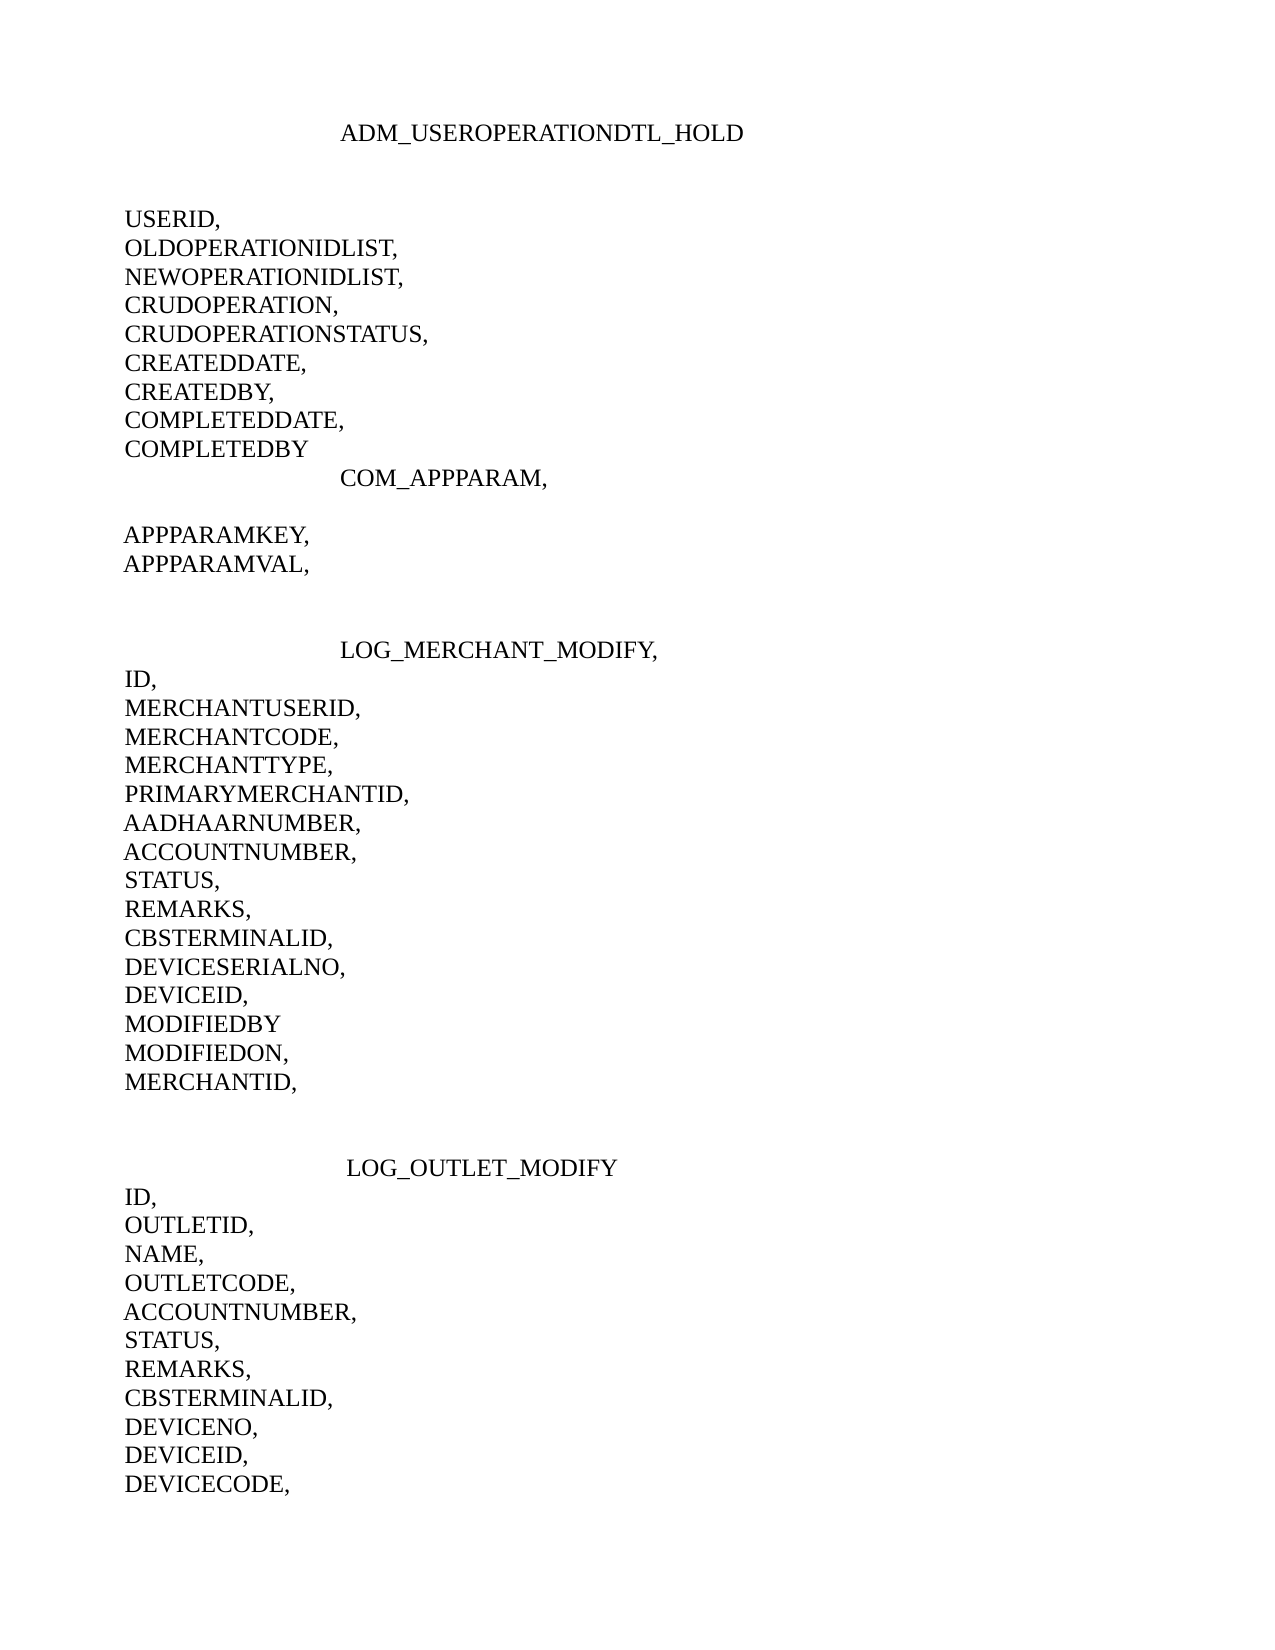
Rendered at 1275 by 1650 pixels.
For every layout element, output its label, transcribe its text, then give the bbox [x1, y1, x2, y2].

text STATUS, [118, 866, 1157, 894]
text REMARKS, [118, 1354, 1157, 1383]
text ID, [118, 1182, 1157, 1211]
text STATUS, [118, 1326, 1157, 1354]
text DEVICECODE, [118, 1469, 1157, 1498]
text LOG_OUTLET_MODIFY [118, 1153, 1157, 1182]
text CBSTERMINALID, [118, 923, 1157, 952]
text MERCHANTCODE, [118, 722, 1157, 751]
text ADM_USEROPERATIONDTL_HOLD [118, 118, 1157, 147]
text MODIFIEDBY [118, 1009, 1157, 1038]
text NEWOPERATIONIDLIST, [118, 262, 1157, 291]
text ACCOUNTNUMBER, [118, 837, 1157, 866]
text APPPARAMVAL, [118, 549, 1157, 578]
text REMARKS, [118, 894, 1157, 923]
text CRUDOPERATION, [118, 291, 1157, 319]
text DEVICEID, [118, 1441, 1157, 1469]
text CBSTERMINALID, [118, 1383, 1157, 1412]
text MERCHANTUSERID, [118, 693, 1157, 722]
text COMPLETEDDATE, [118, 406, 1157, 434]
text AADHAARNUMBER, [118, 808, 1157, 837]
text APPPARAMKEY, [118, 521, 1157, 549]
text MERCHANTID, [118, 1067, 1157, 1096]
text MERCHANTTYPE, [118, 751, 1157, 779]
text LOG_MERCHANT_MODIFY, [118, 636, 1157, 664]
text ID, [118, 664, 1157, 693]
text CREATEDDATE, [118, 348, 1157, 377]
text USERID, [118, 204, 1157, 233]
text OUTLETCODE, [118, 1268, 1157, 1297]
text ACCOUNTNUMBER, [118, 1297, 1157, 1326]
text PRIMARYMERCHANTID, [118, 779, 1157, 808]
text CREATEDBY, [118, 377, 1157, 406]
text MODIFIEDON, [118, 1038, 1157, 1067]
text CRUDOPERATIONSTATUS, [118, 319, 1157, 348]
text DEVICENO, [118, 1412, 1157, 1441]
text NAME, [118, 1239, 1157, 1268]
text OUTLETID, [118, 1211, 1157, 1239]
text OLDOPERATIONIDLIST, [118, 233, 1157, 262]
text COMPLETEDBY [118, 434, 1157, 463]
text DEVICESERIALNO, [118, 952, 1157, 981]
text COM_APPPARAM, [118, 463, 1157, 492]
text DEVICEID, [118, 981, 1157, 1009]
